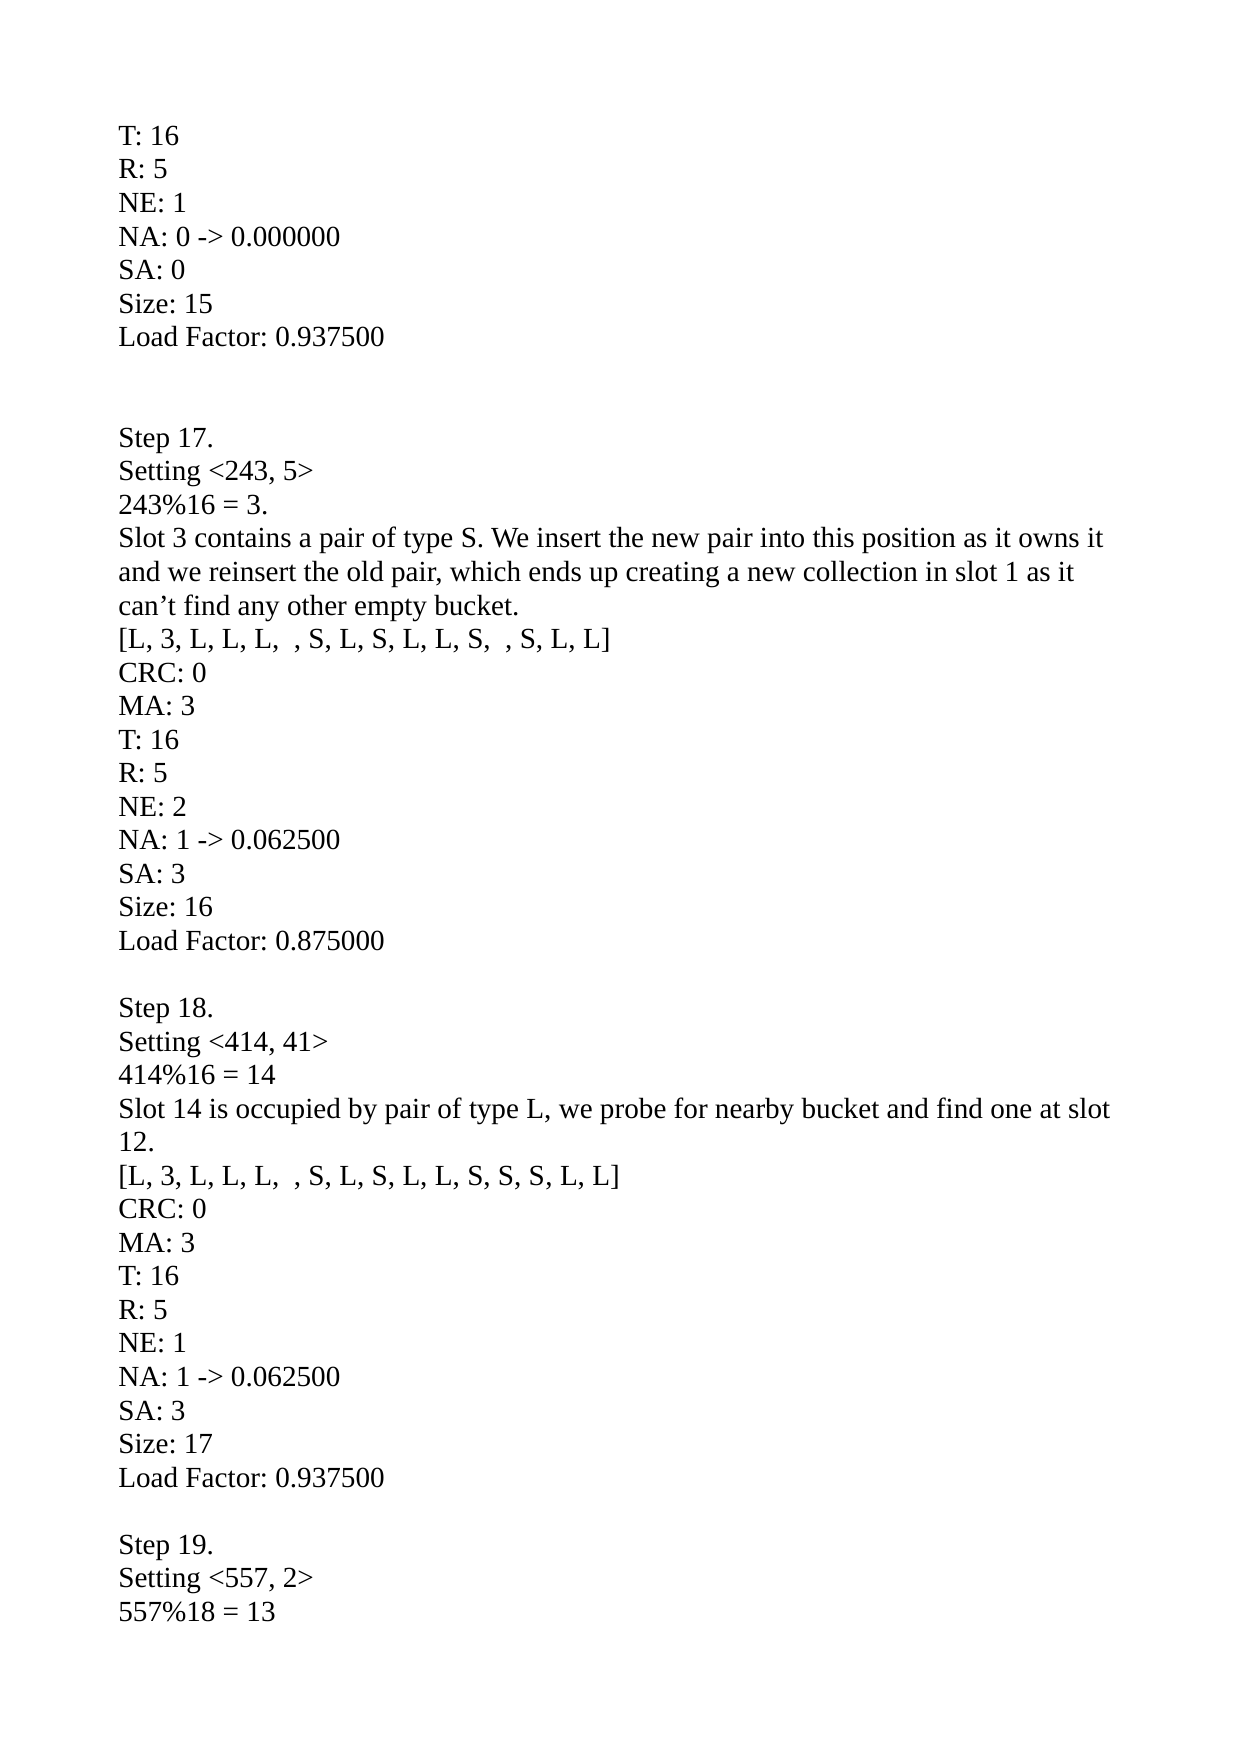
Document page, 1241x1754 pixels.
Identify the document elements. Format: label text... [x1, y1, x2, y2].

text CRC: 0 [118, 655, 1122, 688]
text 557%18 = 13 [118, 1594, 1122, 1627]
text Setting <243, 5> [118, 453, 1122, 487]
text CRC: 0 [118, 1191, 1122, 1225]
text T: 16 [118, 722, 1122, 755]
text Step 18. [118, 990, 1122, 1024]
text SA: 3 [118, 856, 1122, 889]
text NE: 1 [118, 1326, 1122, 1359]
text Setting <557, 2> [118, 1560, 1122, 1594]
text Slot 3 contains a pair of type S. We insert the new pair into this position as it owns it and we reinsert the old pair, which ends up creating a new collection in slot 1 as it can’t find any other empty bucket. [118, 521, 1122, 621]
text R: 5 [118, 755, 1122, 789]
text SA: 0 [118, 252, 1122, 286]
text T: 16 [118, 118, 1122, 152]
text Setting <414, 41> [118, 1024, 1122, 1057]
text R: 5 [118, 152, 1122, 185]
text 243%16 = 3. [118, 487, 1122, 521]
text Load Factor: 0.937500 [118, 1460, 1122, 1493]
text Size: 16 [118, 889, 1122, 923]
text NA: 1 -> 0.062500 [118, 1359, 1122, 1393]
text 414%16 = 14 [118, 1057, 1122, 1091]
text Load Factor: 0.937500 [118, 319, 1122, 353]
text Load Factor: 0.875000 [118, 923, 1122, 957]
text Step 19. [118, 1527, 1122, 1560]
text Size: 15 [118, 286, 1122, 319]
text SA: 3 [118, 1393, 1122, 1426]
text Size: 17 [118, 1426, 1122, 1460]
text Slot 14 is occupied by pair of type L, we probe for nearby bucket and find one at slot 12. [118, 1091, 1122, 1158]
text MA: 3 [118, 1225, 1122, 1258]
text Step 17. [118, 420, 1122, 453]
text R: 5 [118, 1292, 1122, 1326]
text NE: 2 [118, 789, 1122, 822]
text [L, 3, L, L, L, , S, L, S, L, L, S, S, S, L, L] [118, 1158, 1122, 1191]
text [L, 3, L, L, L, , S, L, S, L, L, S, , S, L, L] [118, 621, 1122, 655]
text T: 16 [118, 1258, 1122, 1292]
text MA: 3 [118, 688, 1122, 722]
text NA: 1 -> 0.062500 [118, 822, 1122, 856]
text NA: 0 -> 0.000000 [118, 219, 1122, 252]
text NE: 1 [118, 185, 1122, 219]
